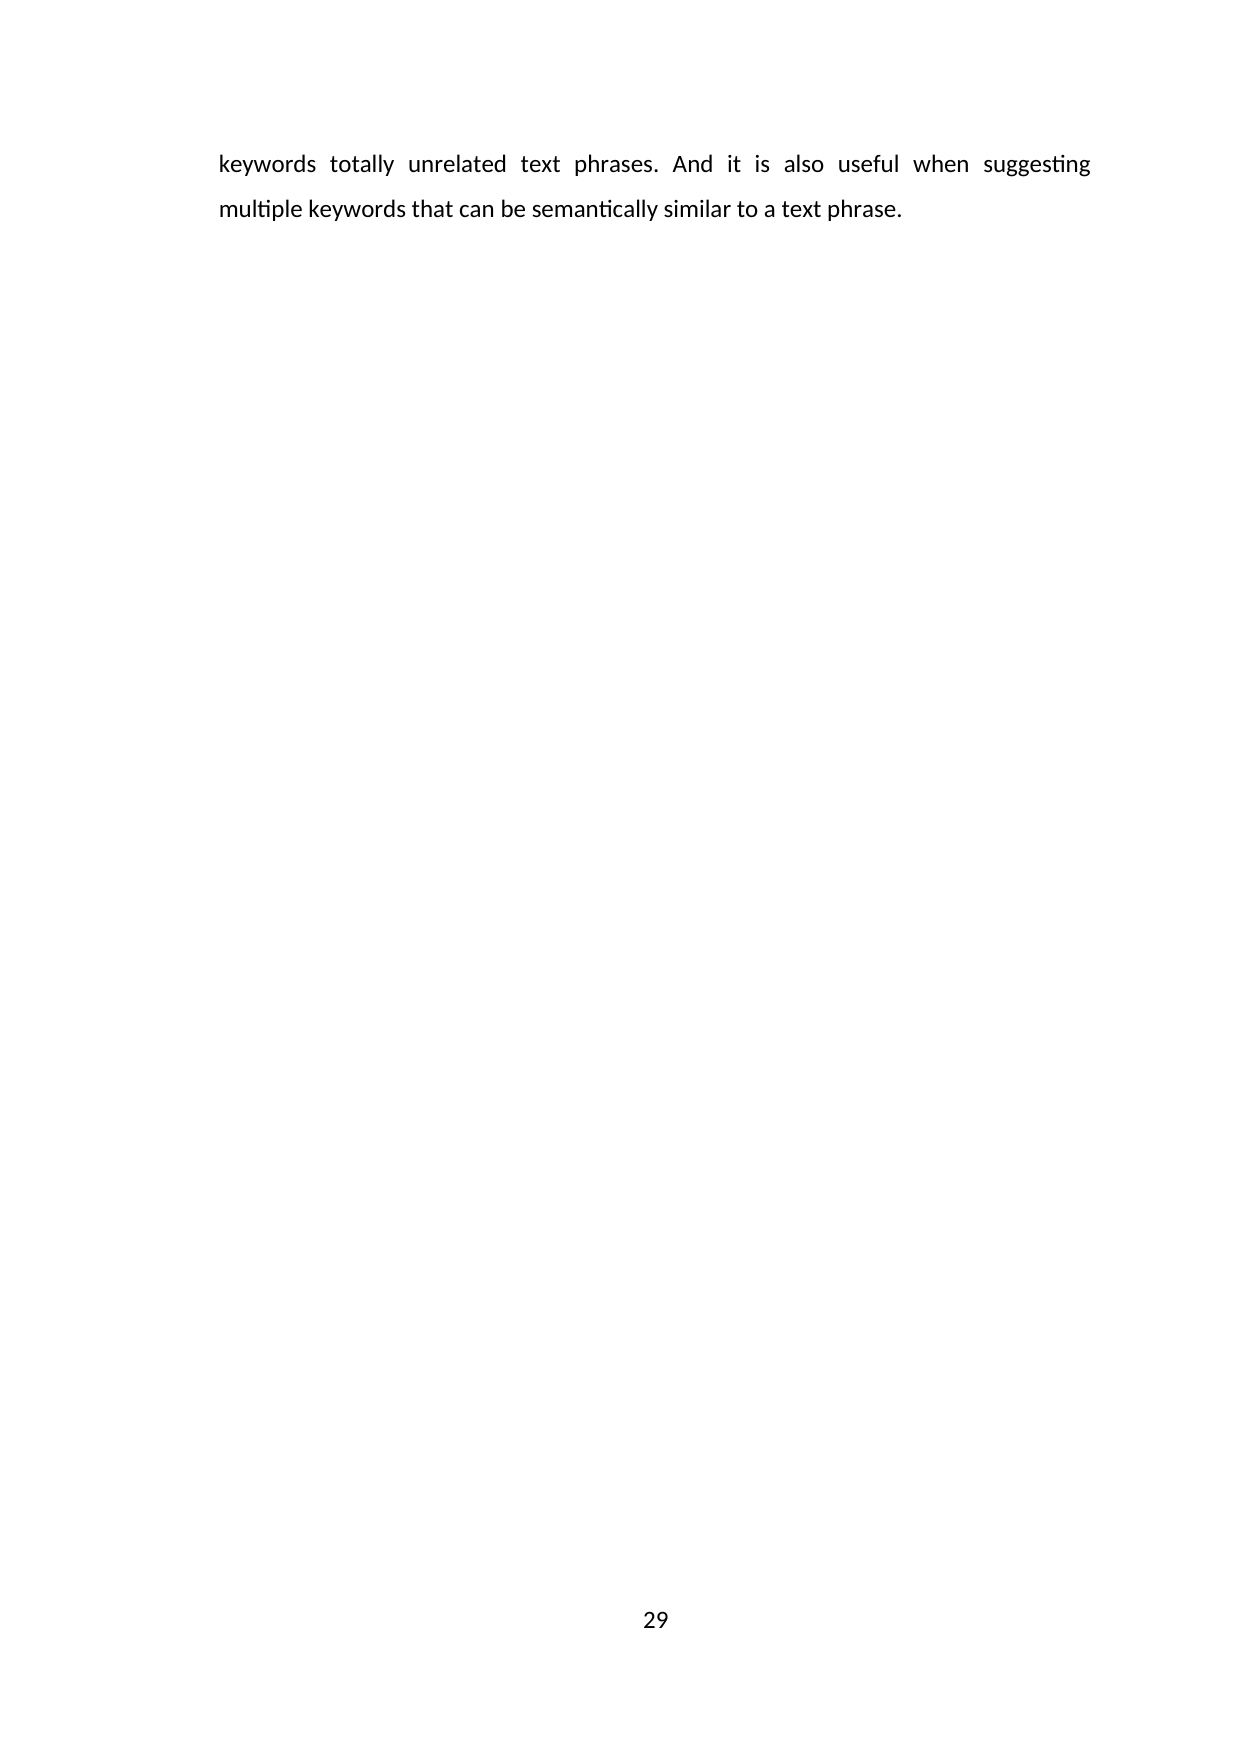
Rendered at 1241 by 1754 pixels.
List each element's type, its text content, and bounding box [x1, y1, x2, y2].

text keywords totally unrelated text phrases. And it is also useful when suggesting multiple keywords that can be semantically similar to a text phrase. [218, 148, 1092, 224]
